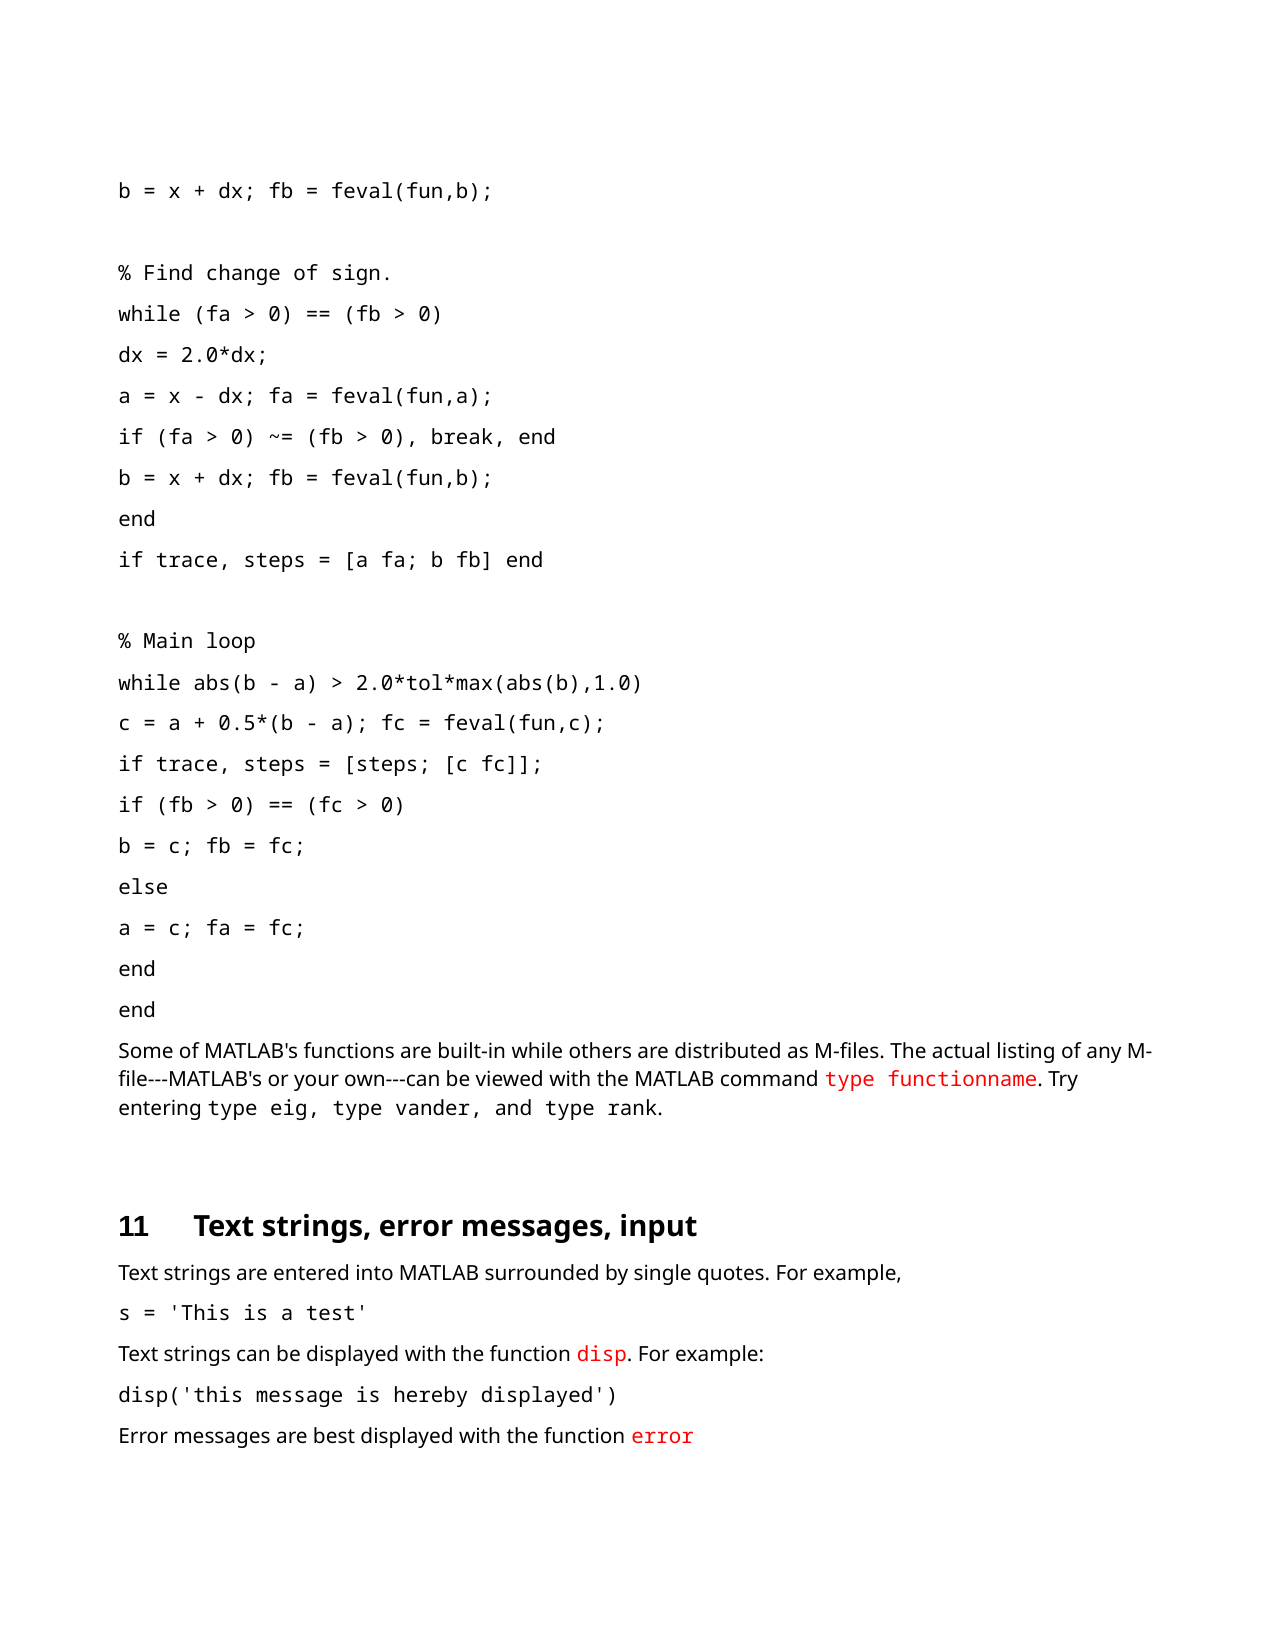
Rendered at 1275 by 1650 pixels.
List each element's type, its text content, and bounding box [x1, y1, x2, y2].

text b = c; fb = fc; [118, 831, 1157, 860]
text % Find change of sign. [118, 258, 1157, 287]
text if (fa > 0) ~= (fb > 0), break, end [118, 422, 1157, 450]
text a = x - dx; fa = feval(fun,a); [118, 381, 1157, 409]
text Text strings can be displayed with the function disp. For example: [118, 1339, 1157, 1368]
text b = x + dx; fb = feval(fun,b); [118, 176, 1157, 205]
text c = a + 0.5*(b - a); fc = feval(fun,c); [118, 708, 1157, 737]
text Text strings are entered into MATLAB surrounded by single quotes. For example, [118, 1258, 1157, 1286]
text if trace, steps = [steps; [c fc]]; [118, 749, 1157, 778]
text while (fa > 0) == (fb > 0) [118, 299, 1157, 328]
text disp('this message is hereby displayed') [118, 1380, 1157, 1409]
text end [118, 504, 1157, 532]
text a = c; fa = fc; [118, 913, 1157, 942]
text else [118, 872, 1157, 901]
text if trace, steps = [a fa; b fb] end [118, 545, 1157, 573]
subtitle Text strings, error messages, input [118, 1205, 1157, 1245]
text end [118, 954, 1157, 983]
text dx = 2.0*dx; [118, 340, 1157, 368]
text b = x + dx; fb = feval(fun,b); [118, 463, 1157, 491]
text s = 'This is a test' [118, 1298, 1157, 1327]
text while abs(b - a) > 2.0*tol*max(abs(b),1.0) [118, 668, 1157, 696]
text end [118, 995, 1157, 1023]
text Error messages are best displayed with the function error [118, 1421, 1157, 1450]
text if (fb > 0) == (fc > 0) [118, 790, 1157, 819]
text Some of MATLAB's functions are built-in while others are distributed as M-files. The actual listing of any M-file---MATLAB's or your own---can be viewed with the MATLAB command type functionname. Try entering type eig, type vander, and type rank. [118, 1036, 1157, 1121]
text % Main loop [118, 627, 1157, 655]
